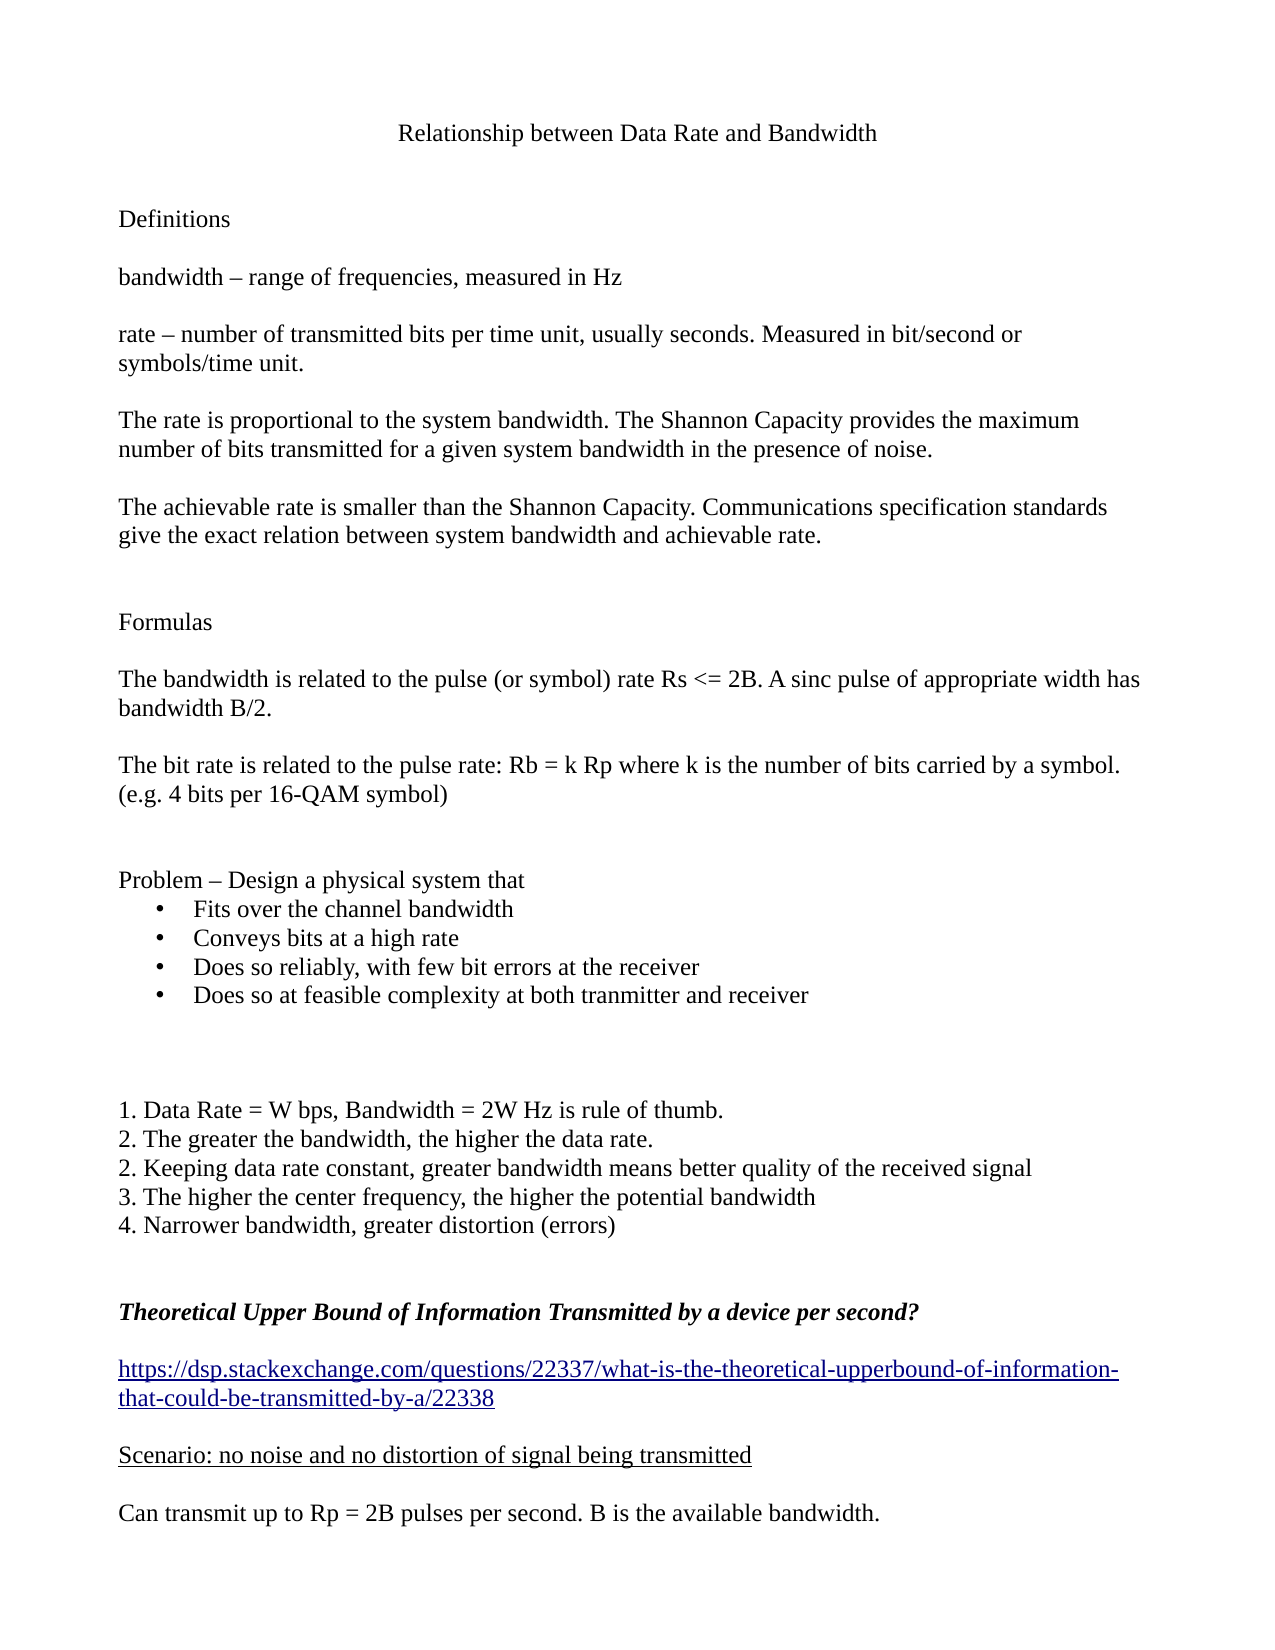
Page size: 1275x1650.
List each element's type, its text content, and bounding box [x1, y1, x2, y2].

text Can transmit up to Rp = 2B pulses per second. B is the available bandwidth. [118, 1498, 1157, 1527]
list Fits over the channel bandwidth [156, 894, 1157, 923]
text The rate is proportional to the system bandwidth. The Shannon Capacity provides the maximum number of bits transmitted for a given system bandwidth in the presence of noise. [118, 406, 1157, 463]
text 3. The higher the center frequency, the higher the potential bandwidth [118, 1182, 1157, 1211]
list Conveys bits at a high rate [156, 923, 1157, 952]
text Theoretical Upper Bound of Information Transmitted by a device per second? [118, 1297, 1157, 1326]
text rate – number of transmitted bits per time unit, usually seconds. Measured in bit/second or symbols/time unit. [118, 319, 1157, 377]
list Does so at feasible complexity at both tranmitter and receiver [156, 981, 1157, 1009]
text Problem – Design a physical system that [118, 866, 1157, 894]
text bandwidth – range of frequencies, measured in Hz [118, 262, 1157, 291]
list Does so reliably, with few bit errors at the receiver [156, 952, 1157, 981]
text 2. Keeping data rate constant, greater bandwidth means better quality of the received signal [118, 1153, 1157, 1182]
text Relationship between Data Rate and Bandwidth [118, 118, 1157, 147]
text The bit rate is related to the pulse rate: Rb = k Rp where k is the number of bits carried by a symbol. (e.g. 4 bits per 16-QAM symbol) [118, 751, 1157, 808]
text Formulas [118, 607, 1157, 636]
text The achievable rate is smaller than the Shannon Capacity. Communications specification standards give the exact relation between system bandwidth and achievable rate. [118, 492, 1157, 549]
text Definitions [118, 204, 1157, 233]
text https://dsp.stackexchange.com/questions/22337/what-is-the-theoretical-upperbound-of-information-that-could-be-transmitted-by-a/22338 [118, 1354, 1157, 1412]
text Scenario: no noise and no distortion of signal being transmitted [118, 1441, 1157, 1469]
text 1. Data Rate = W bps, Bandwidth = 2W Hz is rule of thumb. [118, 1096, 1157, 1124]
text 4. Narrower bandwidth, greater distortion (errors) [118, 1211, 1157, 1239]
text The bandwidth is related to the pulse (or symbol) rate Rs <= 2B. A sinc pulse of appropriate width has bandwidth B/2. [118, 664, 1157, 722]
text 2. The greater the bandwidth, the higher the data rate. [118, 1124, 1157, 1153]
